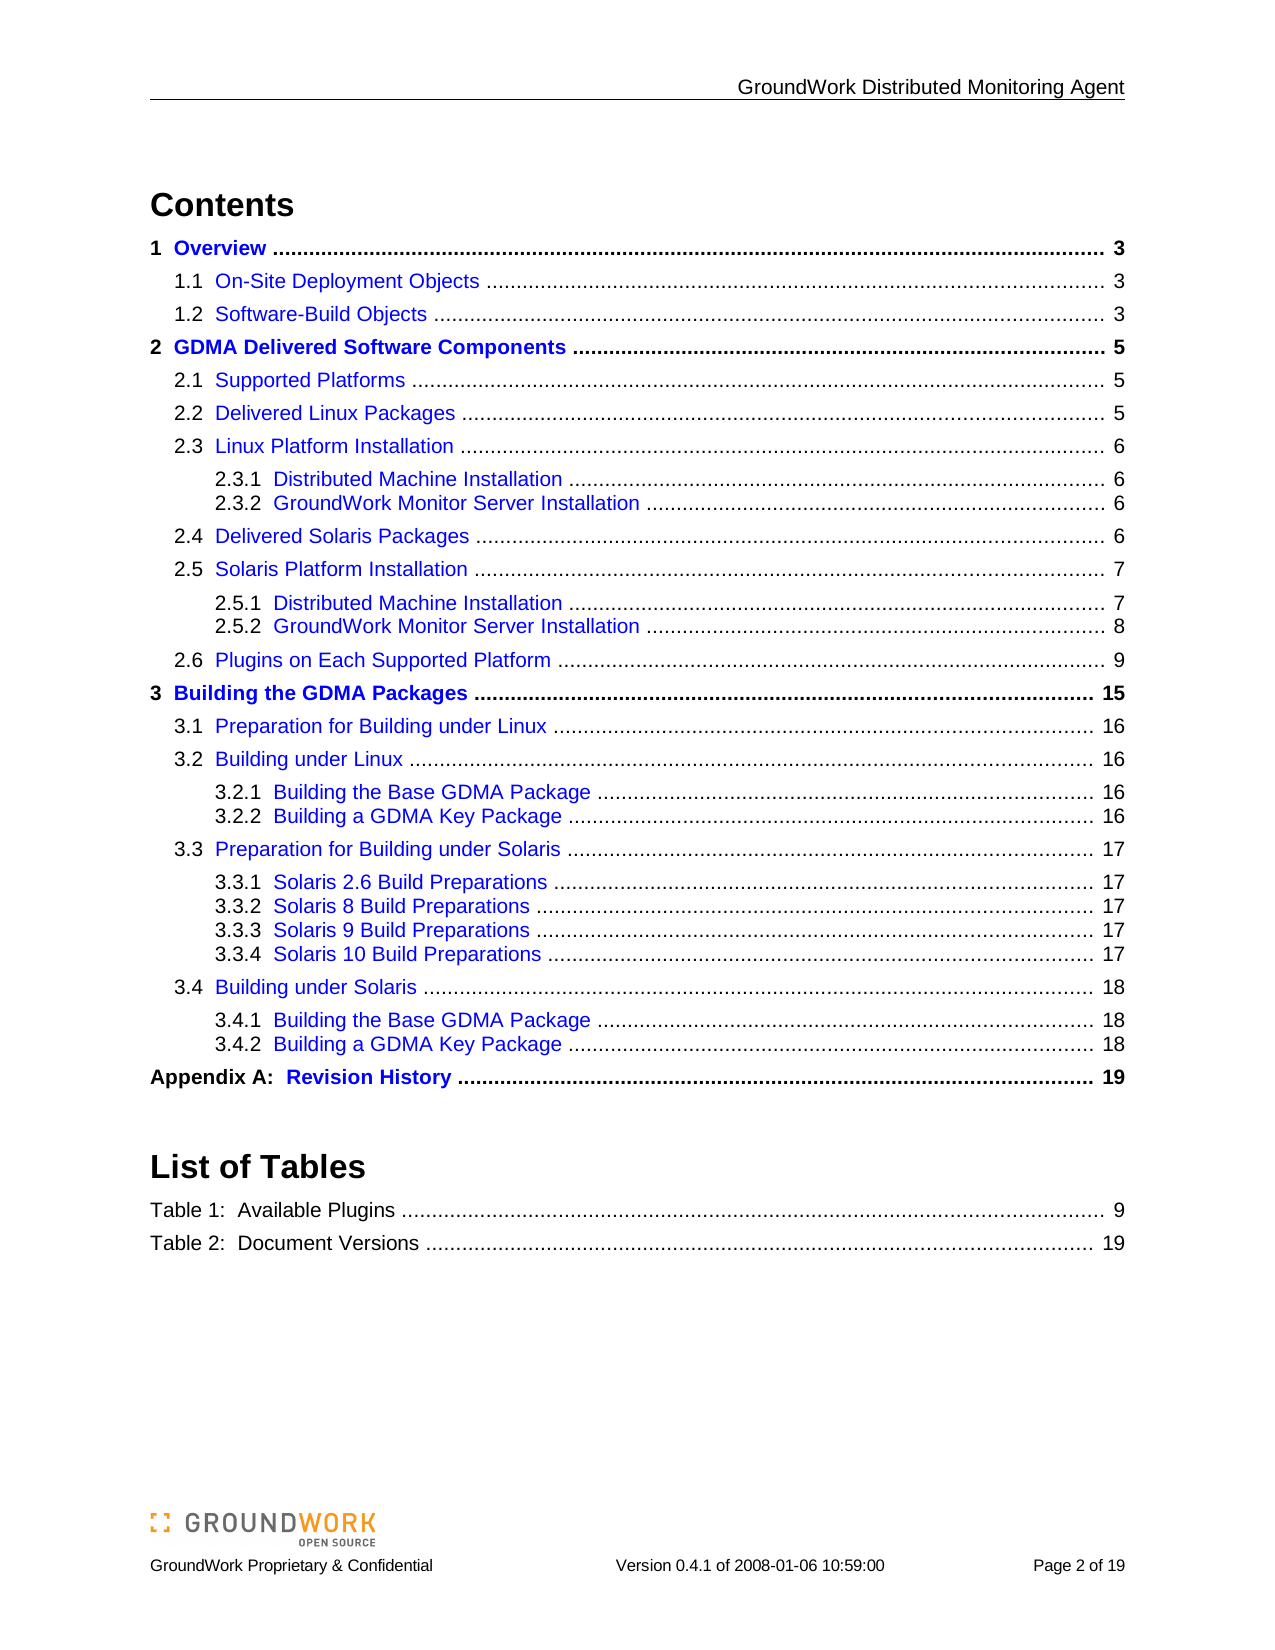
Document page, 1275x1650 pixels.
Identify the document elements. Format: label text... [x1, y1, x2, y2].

text 3.3.4 Solaris 10 Build Preparations 17 [214, 942, 1125, 966]
picture [150, 1512, 375, 1547]
text 2.5 Solaris Platform Installation 7 [174, 557, 1125, 581]
text 2.3.1 Distributed Machine Installation 6 [214, 467, 1125, 491]
text 3.4.2 Building a GDMA Key Package 18 [214, 1032, 1125, 1056]
text 2.6 Plugins on Each Supported Platform 9 [174, 647, 1125, 672]
text 3.3 Preparation for Building under Solaris 17 [174, 837, 1125, 861]
text 1.2 Software-Build Objects 3 [174, 302, 1125, 326]
text 1.1 On-Site Deployment Objects 3 [174, 269, 1125, 293]
text 3.1 Preparation for Building under Linux 16 [174, 713, 1125, 738]
text 2.1 Supported Platforms 5 [174, 368, 1125, 392]
text 3.4.1 Building the Base GDMA Package 18 [214, 1008, 1125, 1032]
text 2.4 Delivered Solaris Packages 6 [174, 524, 1125, 548]
text 3.3.1 Solaris 2.6 Build Preparations 17 [214, 870, 1125, 894]
text 2.3 Linux Platform Installation 6 [174, 434, 1125, 458]
text Table 2: Document Versions 19 [150, 1231, 1125, 1255]
text 2.3.2 GroundWork Monitor Server Installation 6 [214, 491, 1125, 515]
subtitle Contents [150, 185, 1125, 224]
text Appendix A: Revision History 19 [150, 1065, 1125, 1089]
text 3.4 Building under Solaris 18 [174, 975, 1125, 999]
text 2.5.1 Distributed Machine Installation 7 [214, 590, 1125, 614]
text 3.3.3 Solaris 9 Build Preparations 17 [214, 918, 1125, 942]
text 3.2.1 Building the Base GDMA Package 16 [214, 779, 1125, 804]
text 1 Overview 3 [150, 236, 1125, 260]
text 3.2 Building under Linux 16 [174, 747, 1125, 771]
text 3.2.2 Building a GDMA Key Package 16 [214, 804, 1125, 828]
subtitle List of Tables [150, 1147, 1125, 1186]
text 3.3.2 Solaris 8 Build Preparations 17 [214, 894, 1125, 918]
text Table 1: Available Plugins 9 [150, 1198, 1125, 1222]
text 2.2 Delivered Linux Packages 5 [174, 401, 1125, 425]
text 2 GDMA Delivered Software Components 5 [150, 335, 1125, 359]
text 2.5.2 GroundWork Monitor Server Installation 8 [214, 614, 1125, 638]
text 3 Building the GDMA Packages 15 [150, 681, 1125, 704]
